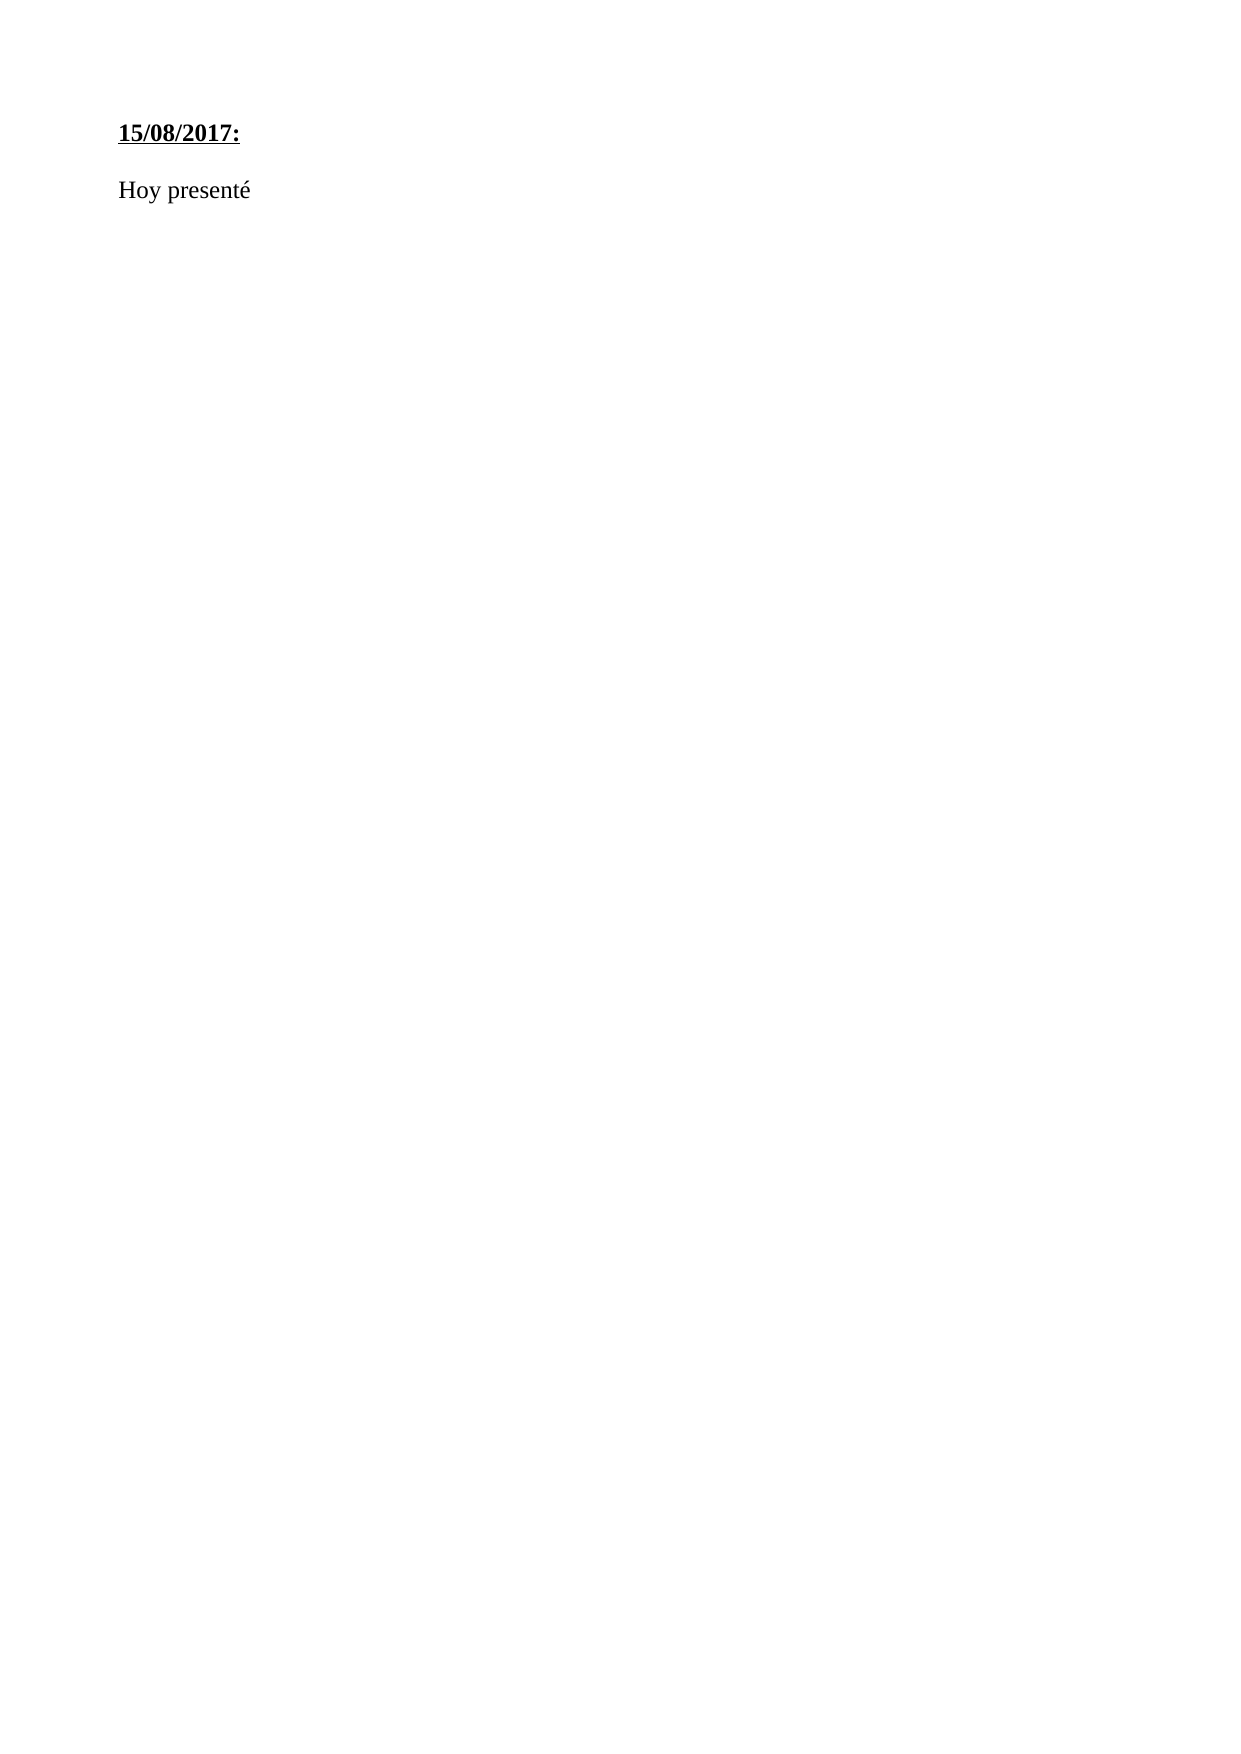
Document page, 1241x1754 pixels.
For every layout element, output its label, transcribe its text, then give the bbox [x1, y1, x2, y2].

text 15/08/2017: [118, 118, 1122, 147]
text Hoy presenté [118, 176, 1122, 204]
